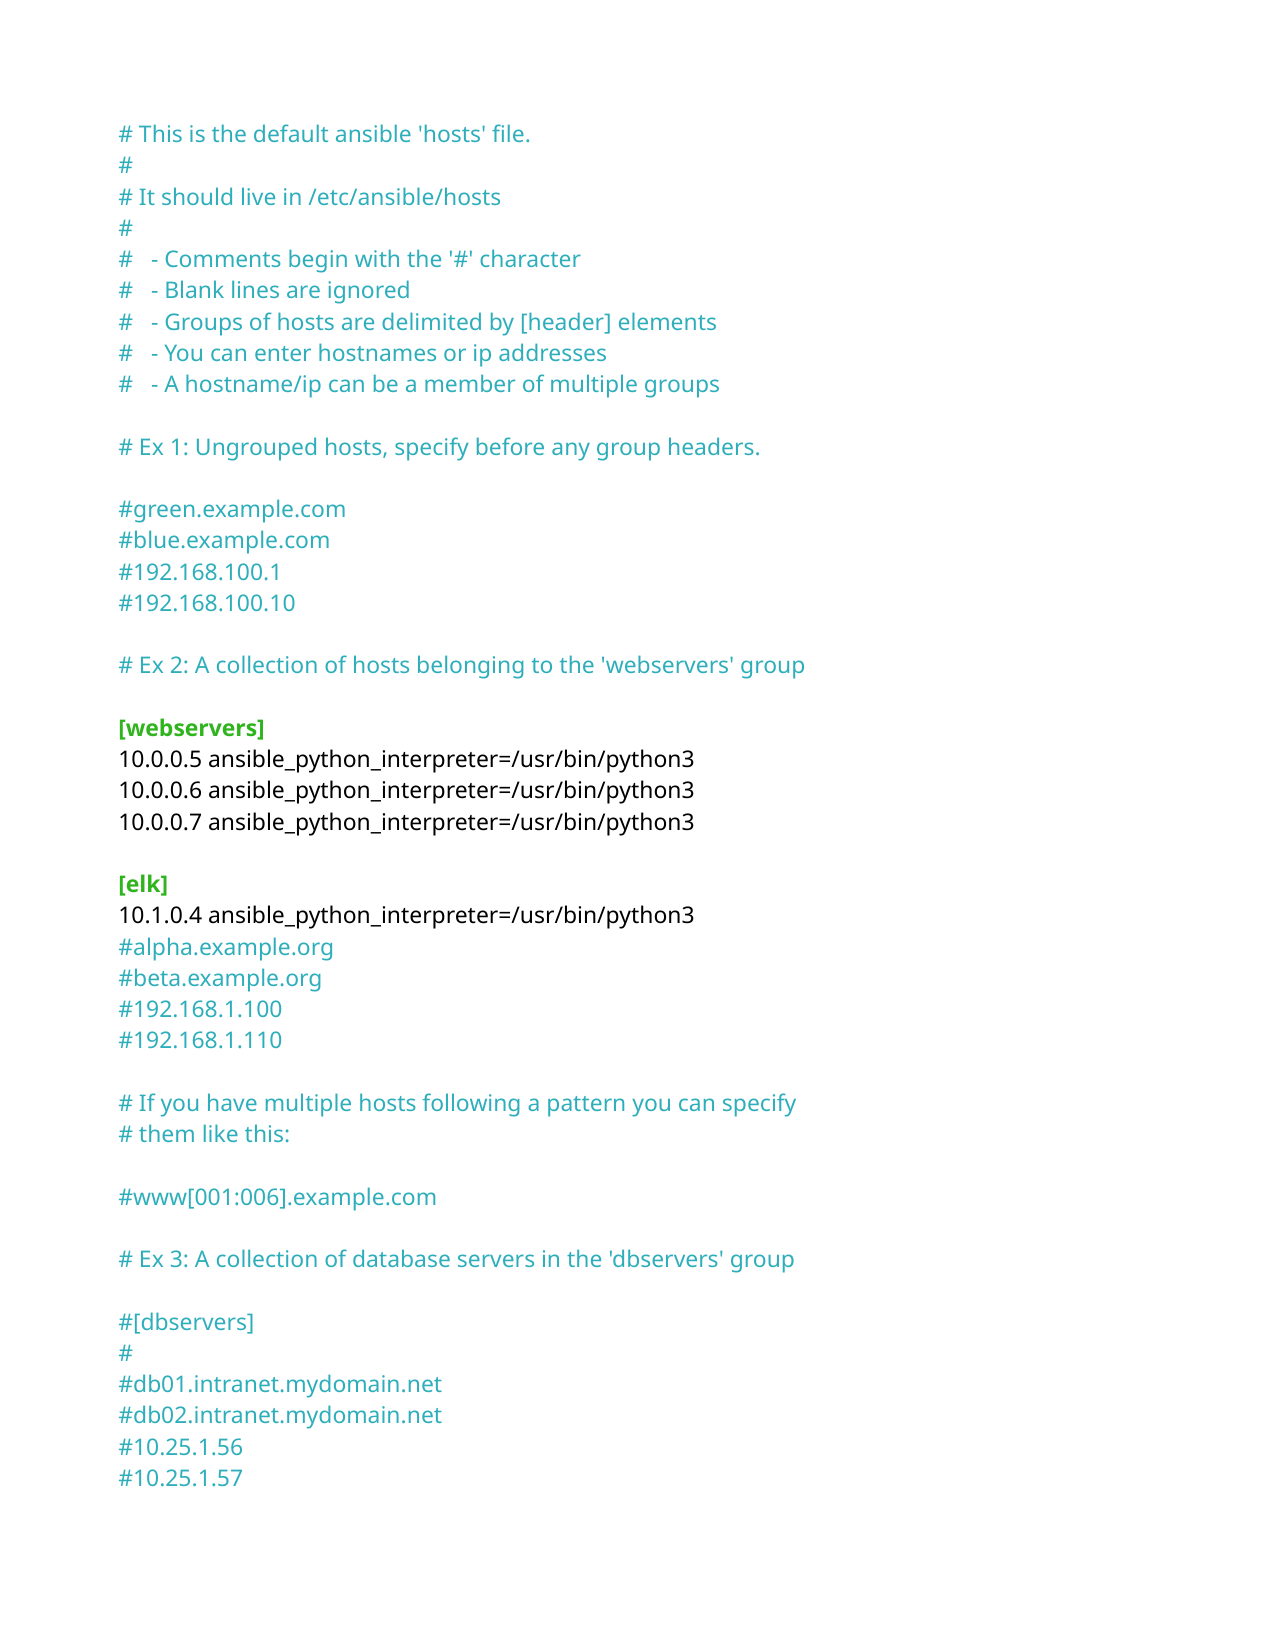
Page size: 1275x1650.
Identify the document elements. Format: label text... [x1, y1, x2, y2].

text #[dbservers] [118, 1306, 1157, 1337]
text #10.25.1.56 [118, 1431, 1157, 1462]
text [webservers] [118, 712, 1157, 743]
text # - Blank lines are ignored [118, 274, 1157, 306]
text # Ex 1: Ungrouped hosts, specify before any group headers. [118, 431, 1157, 462]
text #db02.intranet.mydomain.net [118, 1399, 1157, 1431]
text # It should live in /etc/ansible/hosts [118, 181, 1157, 212]
text # them like this: [118, 1118, 1157, 1149]
text 10.0.0.6 ansible_python_interpreter=/usr/bin/python3 [118, 774, 1157, 806]
text #green.example.com [118, 493, 1157, 524]
text # - A hostname/ip can be a member of multiple groups [118, 368, 1157, 399]
text # - Comments begin with the '#' character [118, 243, 1157, 274]
text # This is the default ansible 'hosts' file. [118, 118, 1157, 149]
text #10.25.1.57 [118, 1462, 1157, 1493]
text #alpha.example.org [118, 931, 1157, 962]
text # - You can enter hostnames or ip addresses [118, 337, 1157, 368]
text #192.168.1.110 [118, 1024, 1157, 1056]
text # Ex 3: A collection of database servers in the 'dbservers' group [118, 1243, 1157, 1274]
text # [118, 149, 1157, 181]
text #192.168.100.10 [118, 587, 1157, 618]
text # - Groups of hosts are delimited by [header] elements [118, 306, 1157, 337]
text # [118, 212, 1157, 243]
text #db01.intranet.mydomain.net [118, 1368, 1157, 1399]
text # [118, 1337, 1157, 1368]
text #beta.example.org [118, 962, 1157, 993]
text #192.168.1.100 [118, 993, 1157, 1024]
text # Ex 2: A collection of hosts belonging to the 'webservers' group [118, 649, 1157, 681]
text 10.0.0.7 ansible_python_interpreter=/usr/bin/python3 [118, 806, 1157, 837]
text #www[001:006].example.com [118, 1181, 1157, 1212]
text 10.1.0.4 ansible_python_interpreter=/usr/bin/python3 [118, 899, 1157, 931]
text #192.168.100.1 [118, 556, 1157, 587]
text 10.0.0.5 ansible_python_interpreter=/usr/bin/python3 [118, 743, 1157, 774]
text [elk] [118, 868, 1157, 899]
text #blue.example.com [118, 524, 1157, 556]
text # If you have multiple hosts following a pattern you can specify [118, 1087, 1157, 1118]
